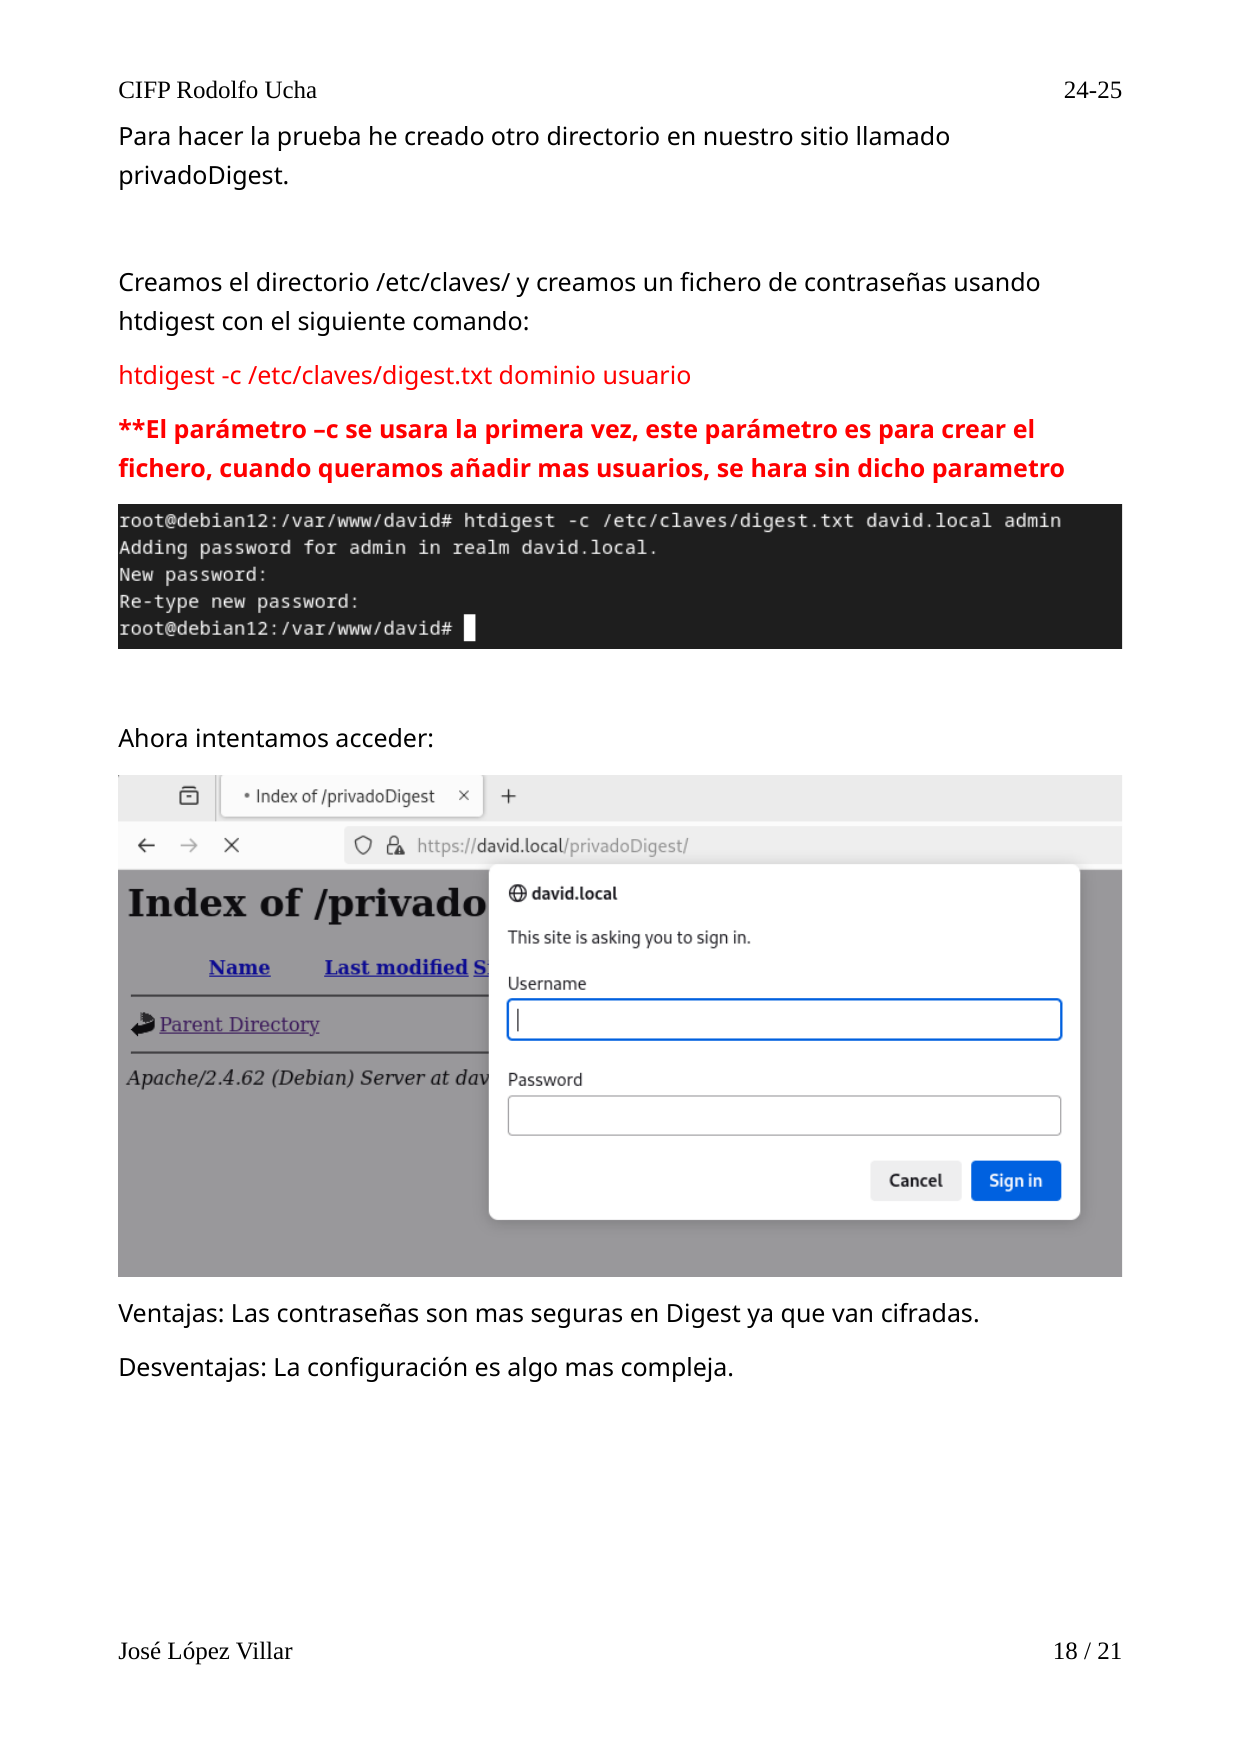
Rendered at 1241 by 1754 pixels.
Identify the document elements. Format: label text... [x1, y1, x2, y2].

text Ventajas: Las contraseñas son mas seguras en Digest ya que van cifradas. [118, 1296, 1122, 1330]
text htdigest -c /etc/claves/digest.txt dominio usuario [118, 358, 1122, 392]
text Ahora intentamos acceder: [118, 721, 1122, 755]
text Desventajas: La configuración es algo mas compleja. [118, 1349, 1122, 1383]
text Para hacer la prueba he creado otro directorio en nuestro sitio llamado privadoDigest. [118, 118, 1122, 191]
text Creamos el directorio /etc/claves/ y creamos un fichero de contraseñas usando htdigest con el siguiente comando: [118, 265, 1122, 338]
text **El parámetro –c se usara la primera vez, este parámetro es para crear el fichero, cuando queramos añadir mas usuarios, se hara sin dicho parametro [118, 411, 1122, 485]
